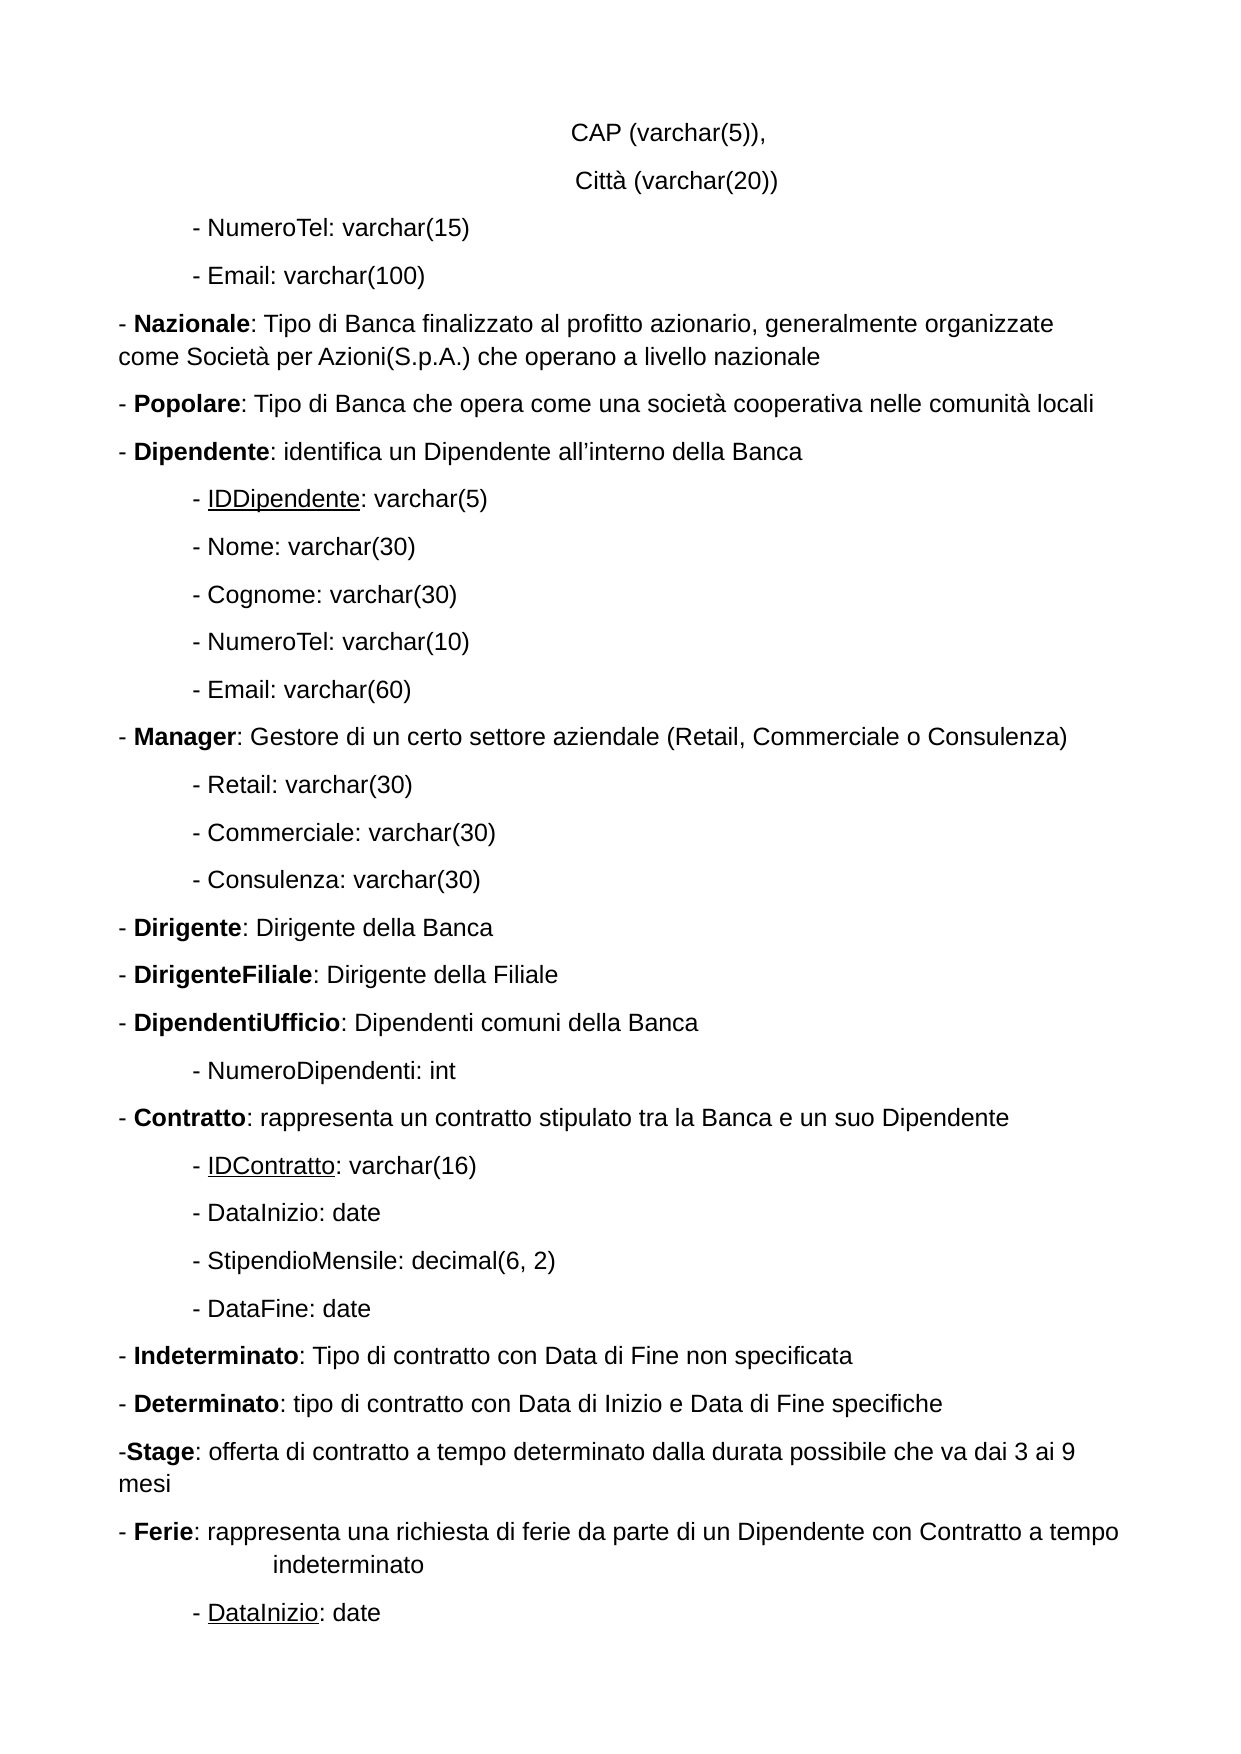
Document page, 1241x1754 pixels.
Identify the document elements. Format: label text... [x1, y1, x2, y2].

text - Consulenza: varchar(30) [118, 865, 1122, 894]
text - Commerciale: varchar(30) [118, 818, 1122, 846]
text - DirigenteFiliale: Dirigente della Filiale [118, 960, 1122, 989]
text - Nome: varchar(30) [118, 532, 1122, 561]
text - Contratto: rappresenta un contratto stipulato tra la Banca e un suo Dipendente [118, 1103, 1122, 1132]
text - Email: varchar(60) [118, 675, 1122, 703]
text - DataInizio: date [118, 1198, 1122, 1227]
text - Dirigente: Dirigente della Banca [118, 913, 1122, 942]
text - Dipendente: identifica un Dipendente all’interno della Banca [118, 437, 1122, 466]
text - NumeroTel: varchar(10) [118, 627, 1122, 656]
text - DataInizio: date [118, 1598, 1122, 1626]
text - NumeroDipendenti: int [118, 1056, 1122, 1084]
text CAP (varchar(5)), [118, 118, 1122, 147]
text - Determinato: tipo di contratto con Data di Inizio e Data di Fine specifiche [118, 1389, 1122, 1418]
text - Email: varchar(100) [118, 261, 1122, 290]
text - Indeterminato: Tipo di contratto con Data di Fine non specificata [118, 1341, 1122, 1370]
text Città (varchar(20)) [118, 166, 1122, 194]
text - Retail: varchar(30) [118, 770, 1122, 799]
text -Stage: offerta di contratto a tempo determinato dalla durata possibile che va dai 3 ai 9 mesi [118, 1436, 1122, 1498]
text - IDContratto: varchar(16) [118, 1151, 1122, 1179]
text - NumeroTel: varchar(15) [118, 213, 1122, 242]
text - Popolare: Tipo di Banca che opera come una società cooperativa nelle comunità locali [118, 389, 1122, 418]
text - Nazionale: Tipo di Banca finalizzato al profitto azionario, generalmente organizzate come Società per Azioni(S.p.A.) che operano a livello nazionale [118, 308, 1122, 370]
text - StipendioMensile: decimal(6, 2) [118, 1246, 1122, 1275]
text - DipendentiUfficio: Dipendenti comuni della Banca [118, 1008, 1122, 1037]
text - Ferie: rappresenta una richiesta di ferie da parte di un Dipendente con Contratto a tempo indeterminato [118, 1517, 1122, 1579]
text - DataFine: date [118, 1294, 1122, 1322]
text - IDDipendente: varchar(5) [118, 484, 1122, 513]
text - Manager: Gestore di un certo settore aziendale (Retail, Commerciale o Consulenza) [118, 722, 1122, 751]
text - Cognome: varchar(30) [118, 579, 1122, 608]
